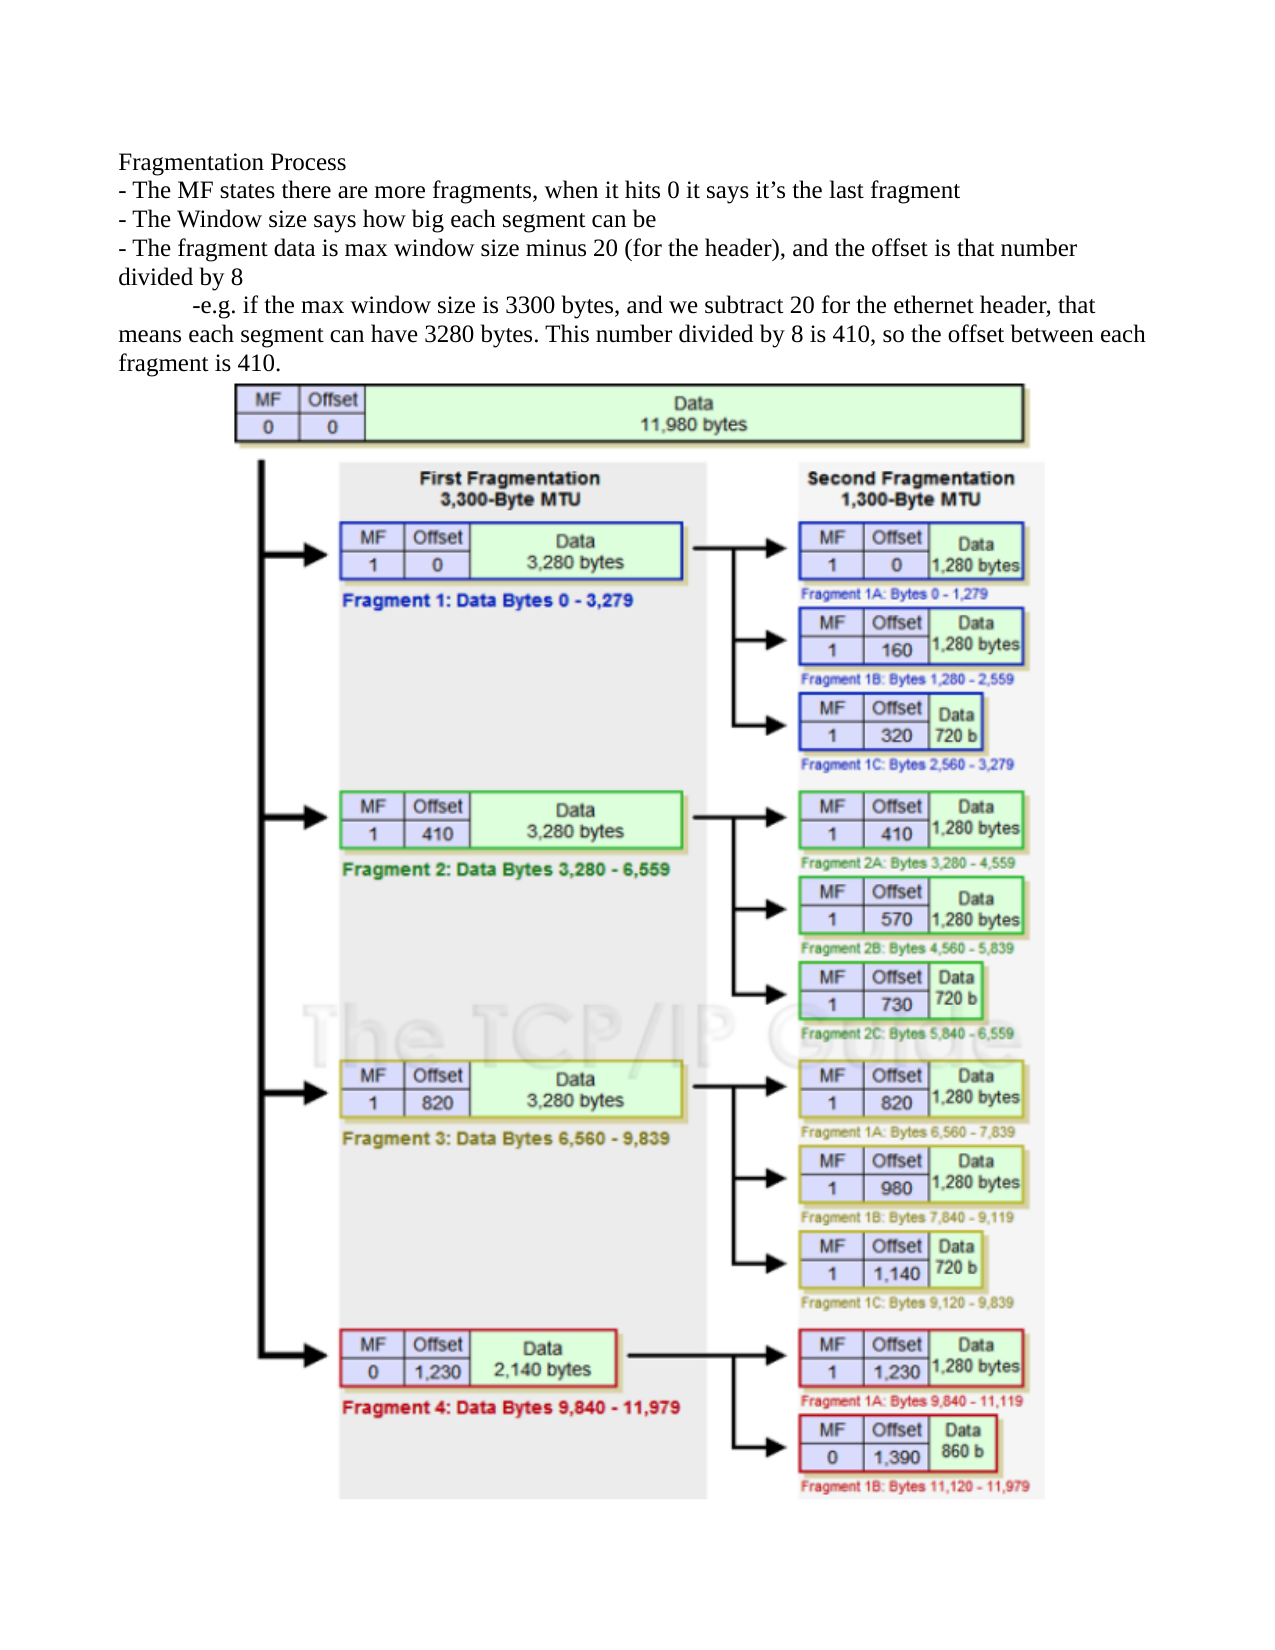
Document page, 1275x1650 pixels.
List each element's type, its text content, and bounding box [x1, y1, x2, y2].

text - The Window size says how big each segment can be [118, 204, 1157, 233]
picture [230, 376, 1045, 1512]
text - The MF states there are more fragments, when it hits 0 it says it’s the last fragment [118, 176, 1157, 204]
text - The fragment data is max window size minus 20 (for the header), and the offset is that number divided by 8 [118, 233, 1157, 291]
text Fragmentation Process [118, 147, 1157, 176]
text -e.g. if the max window size is 3300 bytes, and we subtract 20 for the ethernet header, that means each segment can have 3280 bytes. This number divided by 8 is 410, so the offset between each fragment is 410. [118, 291, 1157, 377]
